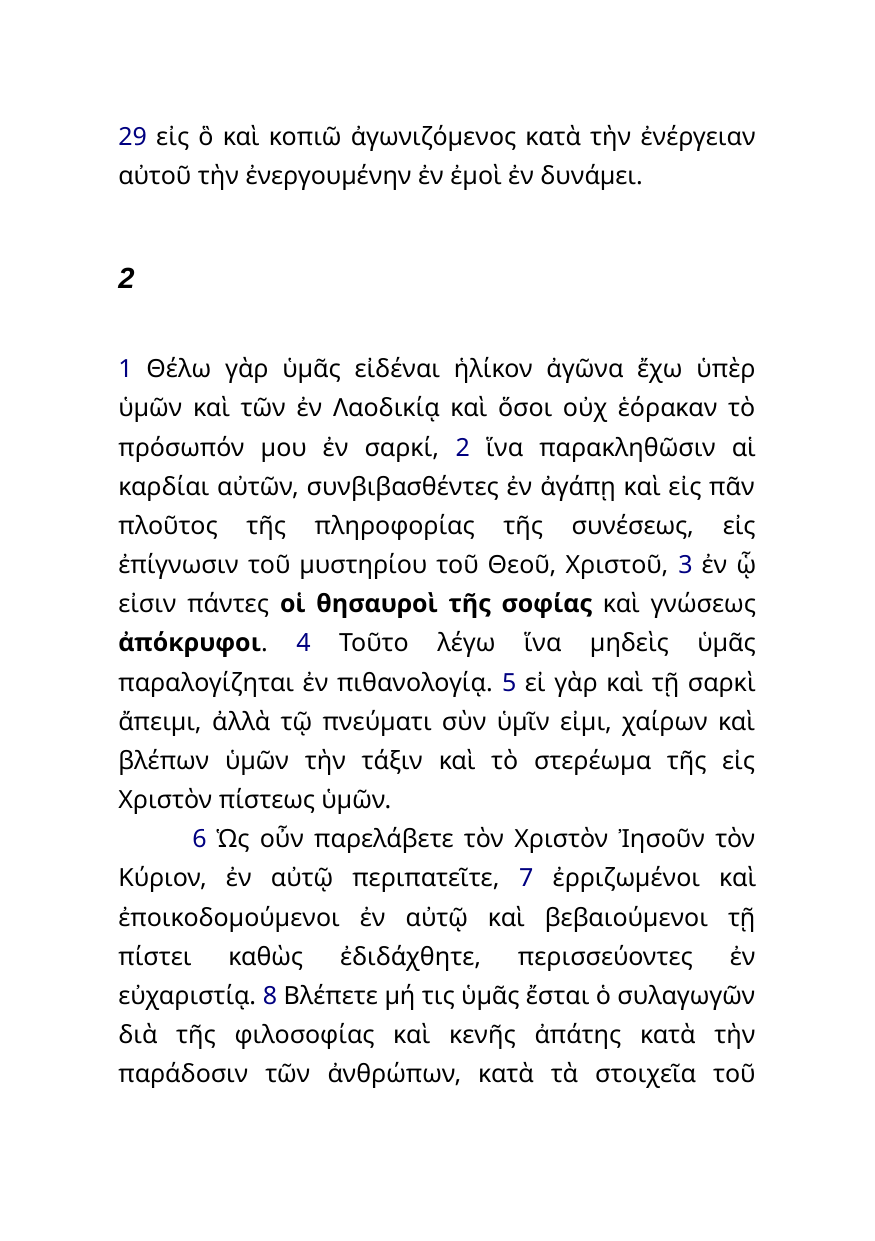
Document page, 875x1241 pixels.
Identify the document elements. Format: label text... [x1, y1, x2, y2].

subtitle 2 [118, 261, 756, 294]
text 6 Ὡς οὖν παρελάβετε τὸν Χριστὸν Ἰησοῦν τὸν Κύριον, ἐν αὐτῷ περιπατεῖτε, 7 ἐρριζωμένοι καὶ ἐποικοδομούμενοι ἐν αὐτῷ καὶ βεβαιούμενοι τῇ πίστει καθὼς ἐδιδάχθητε, περισσεύοντες ἐν εὐχαριστίᾳ. 8 Βλέπετε μή τις ὑμᾶς ἔσται ὁ συλαγωγῶν διὰ τῆς φιλοσοφίας καὶ κενῆς ἀπάτης κατὰ τὴν παράδοσιν τῶν ἀνθρώπων, κατὰ τὰ στοιχεῖα τοῦ [118, 821, 756, 1090]
text 29 εἰς ὃ καὶ κοπιῶ ἀγωνιζόμενος κατὰ τὴν ἐνέργειαν αὐτοῦ τὴν ἐνεργουμένην ἐν ἐμοὶ ἐν δυνάμει. [118, 118, 756, 191]
text 1 Θέλω γὰρ ὑμᾶς εἰδέναι ἡλίκον ἀγῶνα ἔχω ὑπὲρ ὑμῶν καὶ τῶν ἐν Λαοδικίᾳ καὶ ὅσοι οὐχ ἑόρακαν τὸ πρόσωπόν μου ἐν σαρκί, 2 ἵνα παρακληθῶσιν αἱ καρδίαι αὐτῶν, συνβιβασθέντες ἐν ἀγάπῃ καὶ εἰς πᾶν πλοῦτος τῆς πληροφορίας τῆς συνέσεως, εἰς ἐπίγνωσιν τοῦ μυστηρίου τοῦ Θεοῦ, Χριστοῦ, 3 ἐν ᾧ εἰσιν πάντες οἱ θησαυροὶ τῆς σοφίας καὶ γνώσεως ἀπόκρυφοι. 4 Τοῦτο λέγω ἵνα μηδεὶς ὑμᾶς παραλογίζηται ἐν πιθανολογίᾳ. 5 εἰ γὰρ καὶ τῇ σαρκὶ ἄπειμι, ἀλλὰ τῷ πνεύματι σὺν ὑμῖν εἰμι, χαίρων καὶ βλέπων ὑμῶν τὴν τάξιν καὶ τὸ στερέωμα τῆς εἰς Χριστὸν πίστεως ὑμῶν. [118, 351, 756, 816]
